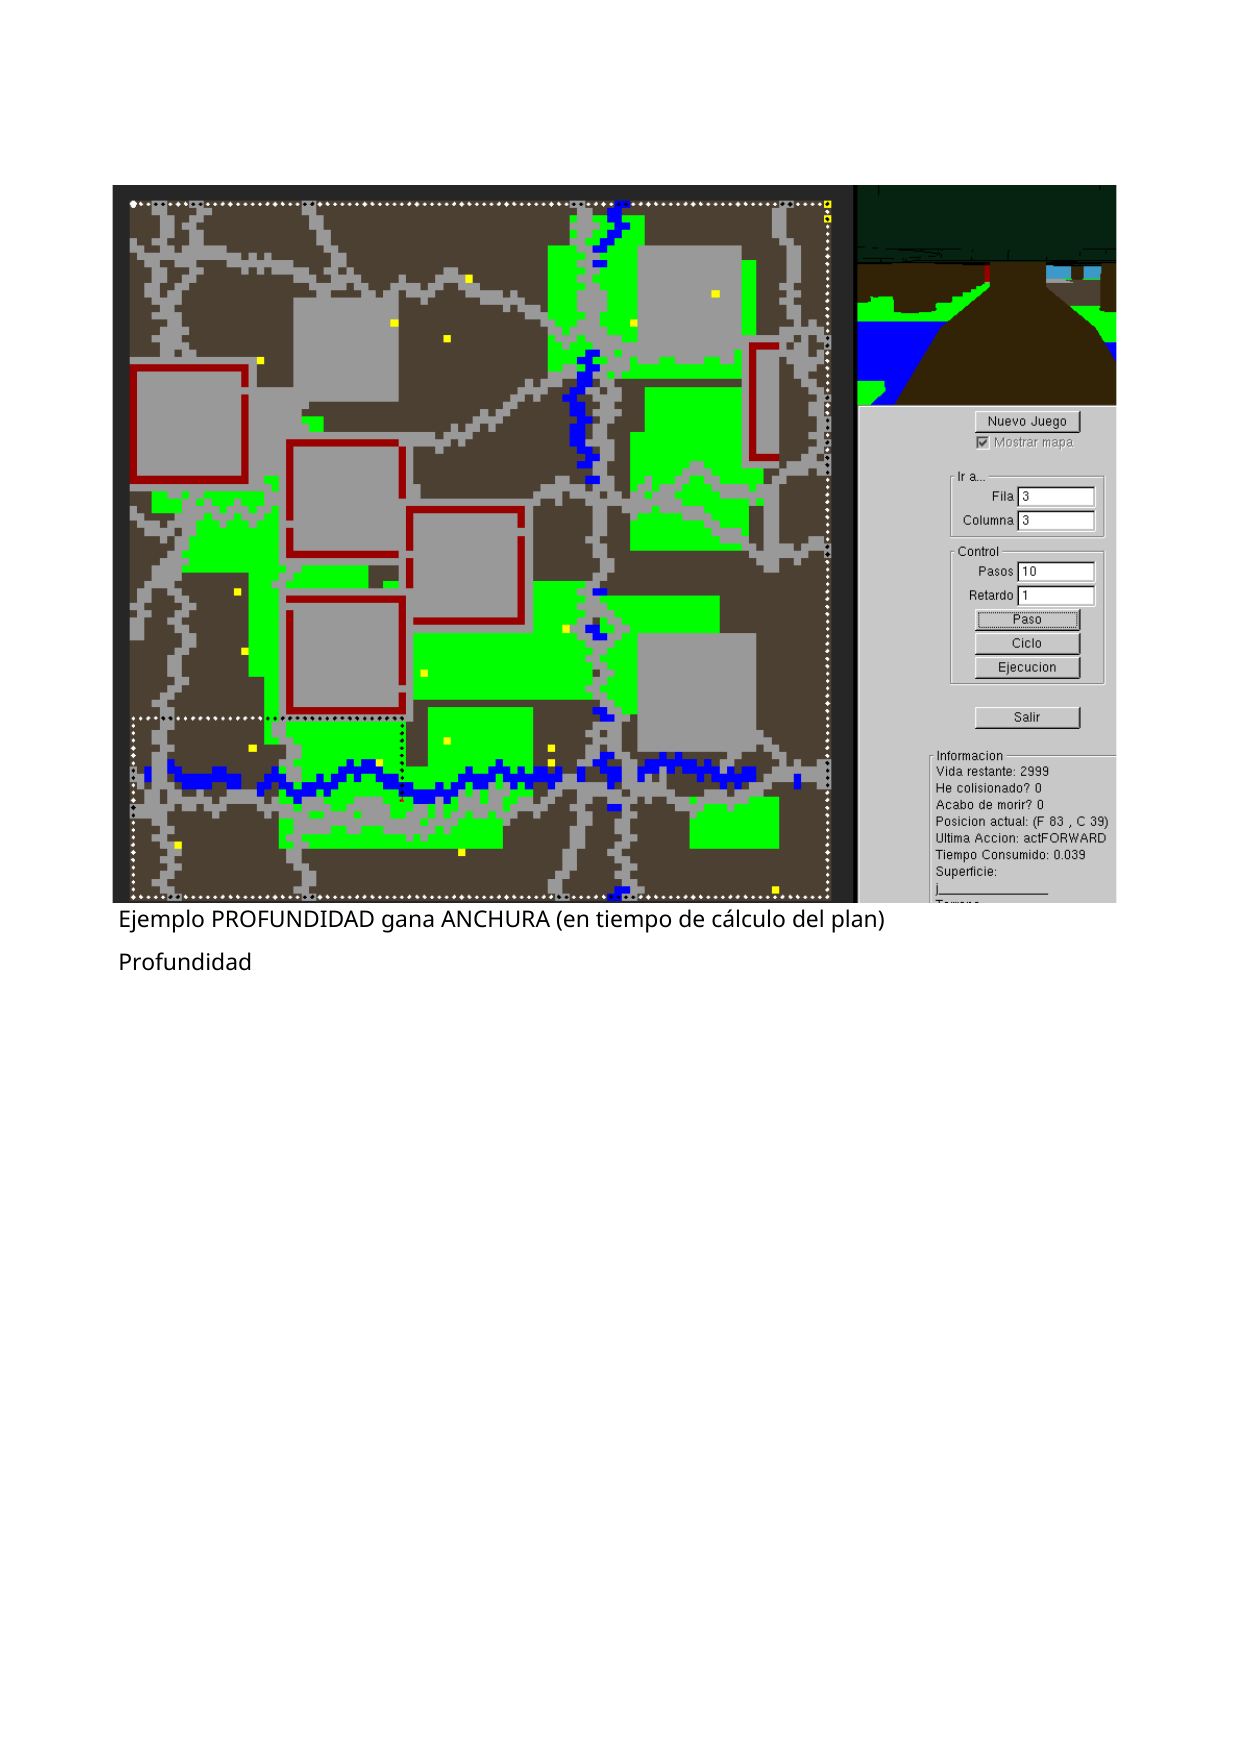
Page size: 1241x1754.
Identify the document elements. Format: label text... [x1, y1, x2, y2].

text Profundidad [118, 946, 1122, 978]
picture [112, 185, 1117, 903]
text Ejemplo PROFUNDIDAD gana ANCHURA (en tiempo de cálculo del plan) [118, 157, 1122, 934]
